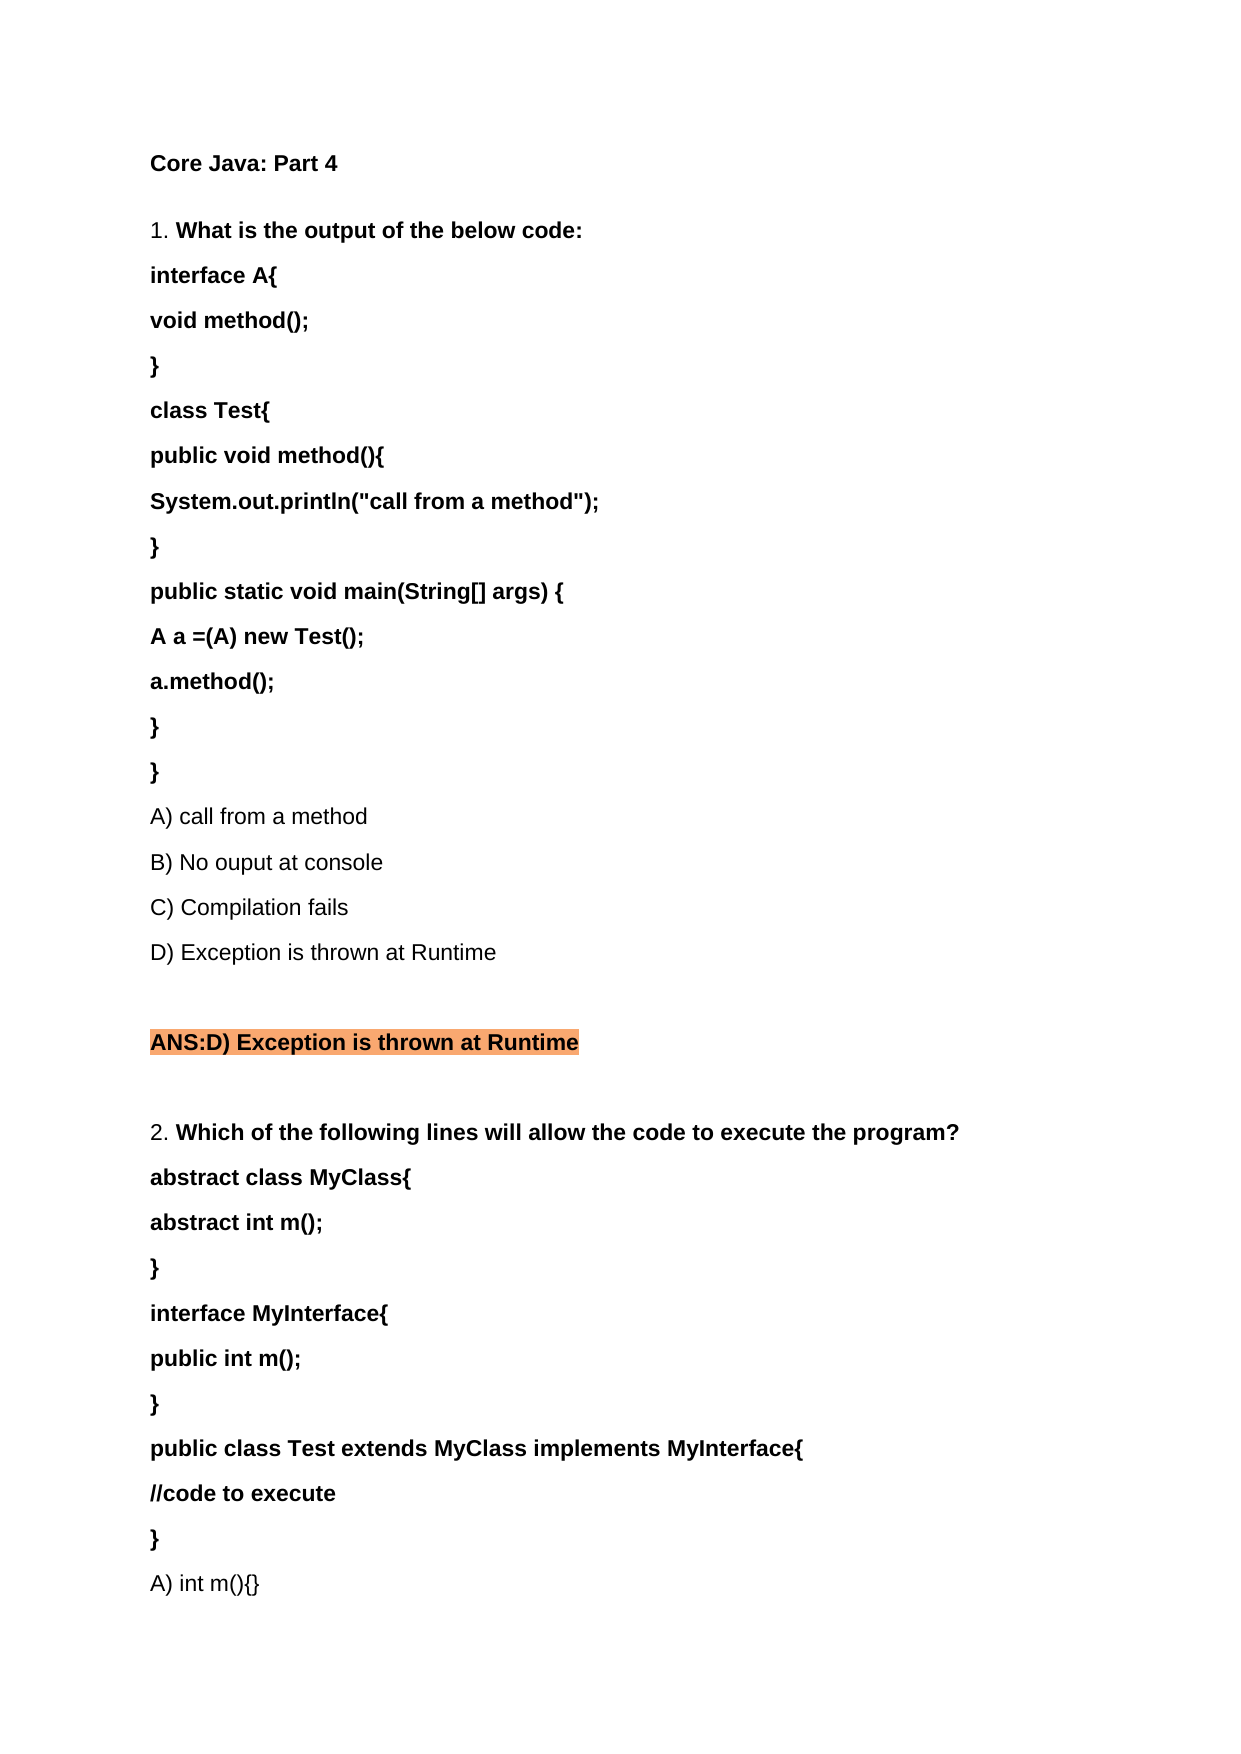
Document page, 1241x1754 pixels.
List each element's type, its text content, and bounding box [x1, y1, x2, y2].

text //code to execute [150, 1480, 1090, 1506]
text ANS:D) Exception is thrown at Runtime [150, 1029, 1090, 1055]
text public class Test extends MyClass implements MyInterface{ [150, 1435, 1090, 1461]
text 1. What is the output of the below code: [150, 217, 1090, 243]
text 2. Which of the following lines will allow the code to execute the program? [150, 1119, 1090, 1145]
text C) Compilation fails [150, 893, 1090, 920]
text interface MyInterface{ [150, 1299, 1090, 1326]
text } [150, 1254, 1090, 1281]
text } [150, 1525, 1090, 1551]
text public void method(){ [150, 442, 1090, 469]
text A) call from a method [150, 803, 1090, 830]
text } [150, 758, 1090, 784]
text } [150, 713, 1090, 739]
text System.out.println("call from a method"); [150, 488, 1090, 514]
text public static void main(String[] args) { [150, 578, 1090, 604]
text B) No ouput at console [150, 848, 1090, 875]
text } [150, 533, 1090, 559]
text abstract int m(); [150, 1209, 1090, 1236]
text void method(); [150, 307, 1090, 333]
text a.method(); [150, 668, 1090, 694]
text public int m(); [150, 1344, 1090, 1371]
text interface A{ [150, 262, 1090, 288]
text A) int m(){} [150, 1570, 1090, 1596]
text Core Java: Part 4 [150, 150, 1090, 176]
text abstract class MyClass{ [150, 1164, 1090, 1191]
text } [150, 352, 1090, 379]
text } [150, 1390, 1090, 1416]
text class Test{ [150, 397, 1090, 424]
text A a =(A) new Test(); [150, 623, 1090, 649]
text D) Exception is thrown at Runtime [150, 939, 1090, 965]
